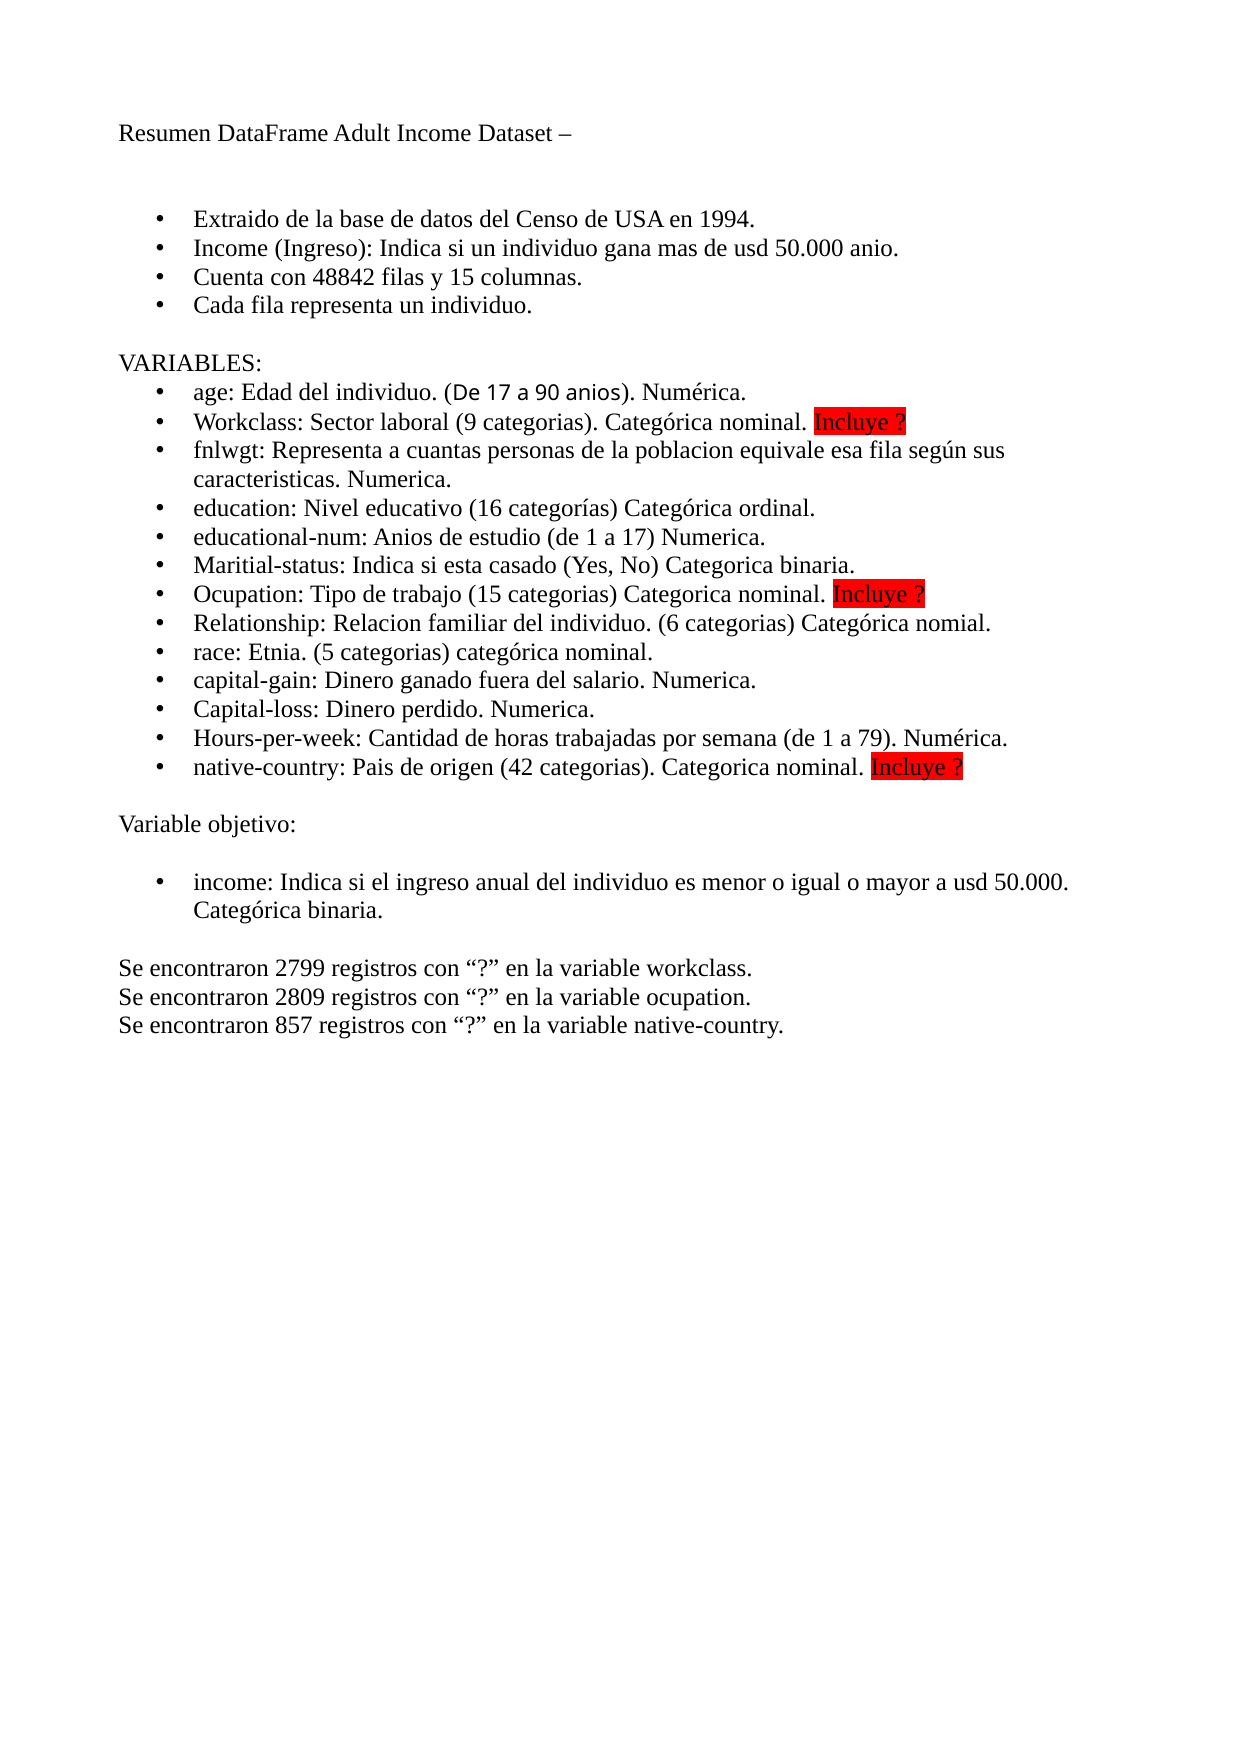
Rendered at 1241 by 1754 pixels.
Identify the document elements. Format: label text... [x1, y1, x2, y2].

list Extraido de la base de datos del Censo de USA en 1994. [156, 204, 1122, 233]
text Variable objetivo: [118, 809, 1122, 838]
list age: Edad del individuo. (De 17 a 90 anios). Numérica. [156, 377, 1122, 407]
list race: Etnia. (5 categorias) categórica nominal. [156, 637, 1122, 665]
list educational-num: Anios de estudio (de 1 a 17) Numerica. [156, 522, 1122, 550]
list Cuenta con 48842 filas y 15 columnas. [156, 262, 1122, 291]
list Workclass: Sector laboral (9 categorias). Categórica nominal. Incluye ? [156, 407, 1122, 435]
text Se encontraron 2799 registros con “?” en la variable workclass. [118, 953, 1122, 982]
text Resumen DataFrame Adult Income Dataset – [118, 118, 1122, 147]
list Cada fila representa un individuo. [156, 291, 1122, 319]
text Se encontraron 857 registros con “?” en la variable native-country. [118, 1010, 1122, 1039]
text VARIABLES: [118, 348, 1122, 377]
text Se encontraron 2809 registros con “?” en la variable ocupation. [118, 982, 1122, 1010]
list Maritial-status: Indica si esta casado (Yes, No) Categorica binaria. [156, 550, 1122, 579]
list Income (Ingreso): Indica si un individuo gana mas de usd 50.000 anio. [156, 233, 1122, 262]
list Ocupation: Tipo de trabajo (15 categorias) Categorica nominal. Incluye ? [156, 579, 1122, 608]
list Capital-loss: Dinero perdido. Numerica. [156, 694, 1122, 723]
list Hours-per-week: Cantidad de horas trabajadas por semana (de 1 a 79). Numérica. [156, 723, 1122, 752]
list income: Indica si el ingreso anual del individuo es menor o igual o mayor a usd 50.000. Categórica binaria. [156, 867, 1122, 924]
list native-country: Pais de origen (42 categorias). Categorica nominal. Incluye ? [156, 752, 1122, 780]
list Relationship: Relacion familiar del individuo. (6 categorias) Categórica nomial. [156, 608, 1122, 637]
list education: Nivel educativo (16 categorías) Categórica ordinal. [156, 493, 1122, 522]
list capital-gain: Dinero ganado fuera del salario. Numerica. [156, 665, 1122, 694]
list fnlwgt: Representa a cuantas personas de la poblacion equivale esa fila según sus caracteristicas. Numerica. [156, 435, 1122, 493]
